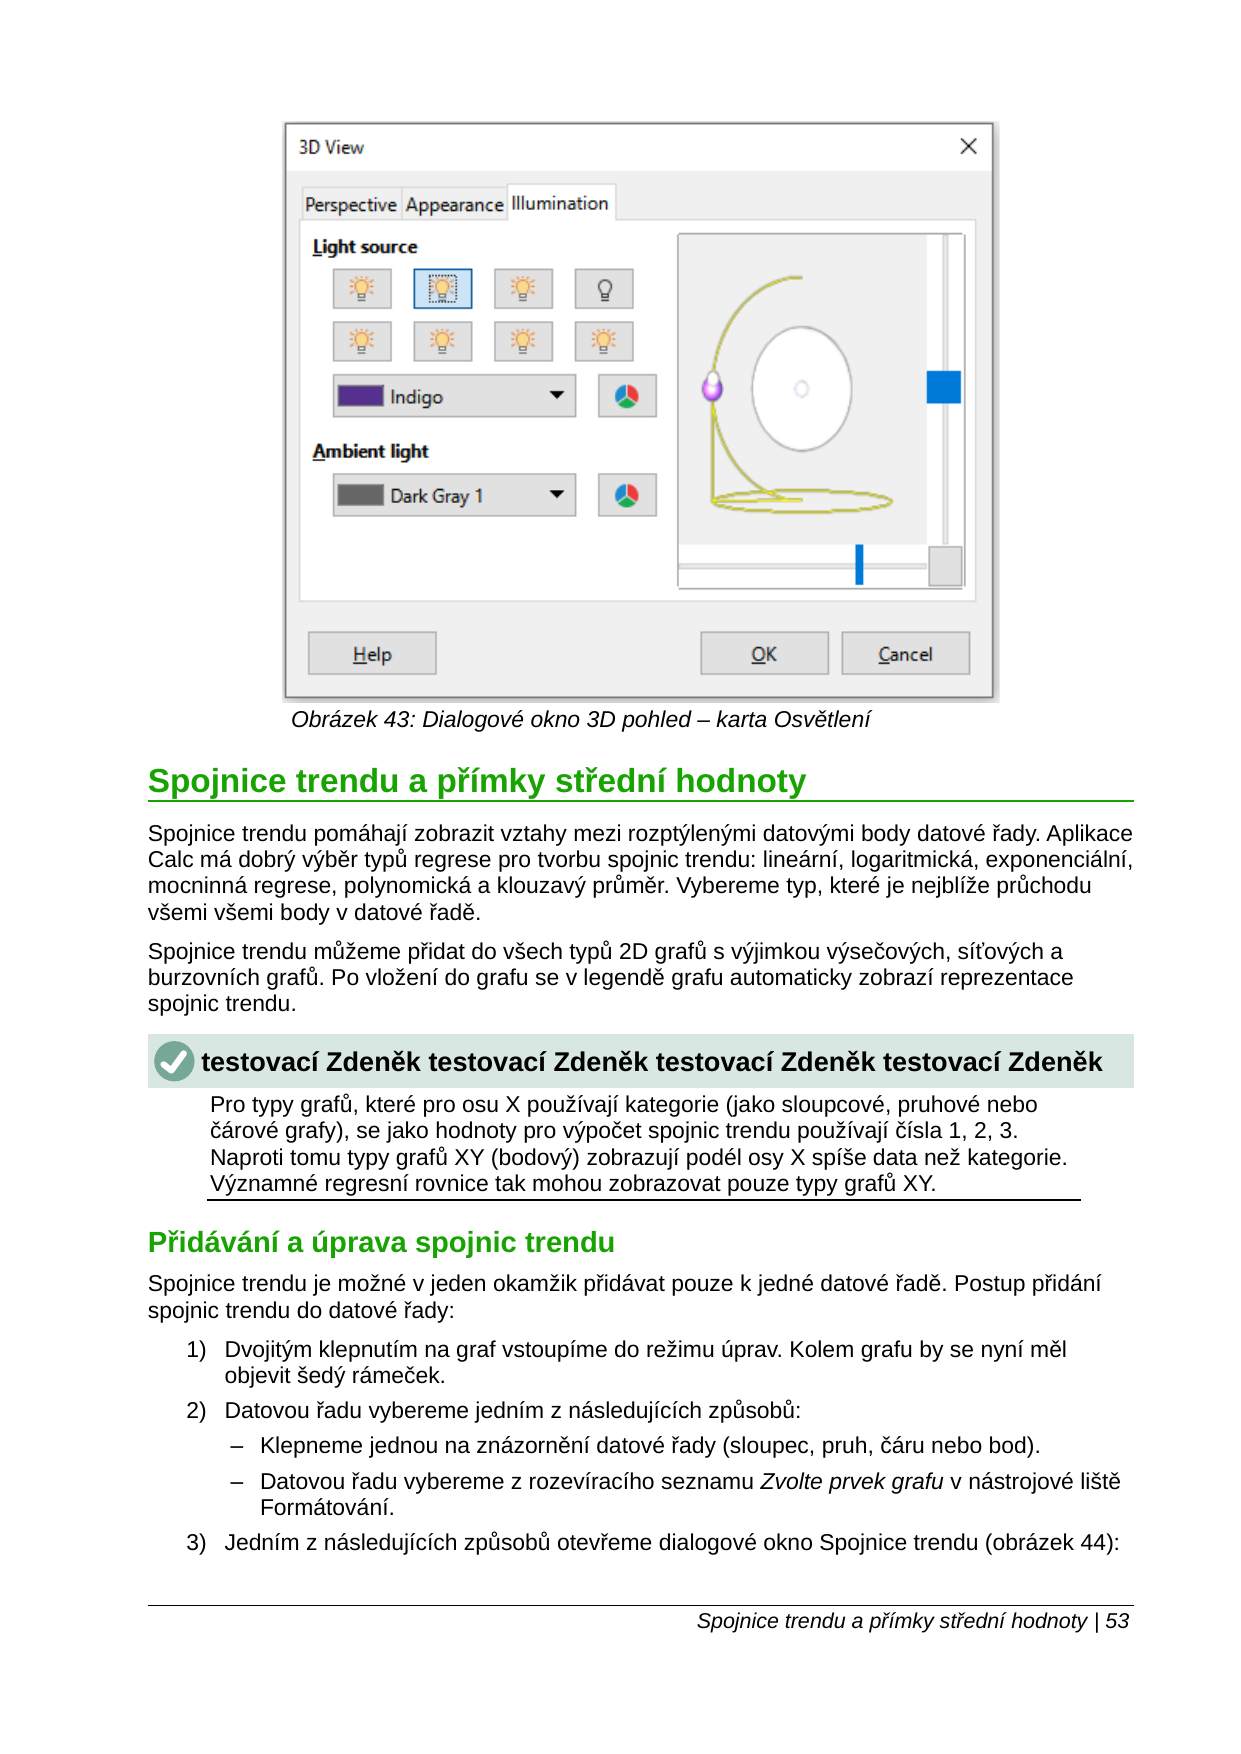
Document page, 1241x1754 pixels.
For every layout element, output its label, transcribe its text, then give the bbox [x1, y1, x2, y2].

text Spojnice trendu pomáhají zobrazit vztahy mezi rozptýlenými datovými body datové řady. Aplikace Calc má dobrý výběr typů regrese pro tvorbu spojnic trendu: lineární, logaritmická, exponenciální, mocninná regrese, polynomická a klouzavý průměr. Vybereme typ, které je nejblíže průchodu všemi všemi body v datové řadě. [148, 820, 1134, 925]
subtitle Spojnice trendu a přímky střední hodnoty [148, 762, 1134, 800]
picture [282, 121, 1000, 703]
subtitle testovací Zdeněk testovací Zdeněk testovací Zdeněk testovací Zdeněk [148, 1034, 1134, 1088]
text Pro typy grafů, které pro osu X používají kategorie (jako sloupcové, pruhové nebo čárové grafy), se jako hodnoty pro výpočet spojnic trendu používají čísla 1, 2, 3. Naproti tomu typy grafů XY (bodový) zobrazují podél osy X spíše data než kategorie. Významné regresní rovnice tak mohou zobrazovat pouze typy grafů XY. [207, 1088, 1081, 1199]
text Spojnice trendu můžeme přidat do všech typů 2D grafů s výjimkou výsečových, síťových a burzovních grafů. Po vložení do grafu se v legendě grafu automaticky zobrazí reprezentace spojnic trendu. [148, 938, 1134, 1017]
list Dvojitým klepnutím na graf vstoupíme do režimu úprav. Kolem grafu by se nyní měl objevit šedý rámeček. [207, 1336, 1134, 1388]
subtitle Přidávání a úprava spojnic trendu [148, 1225, 1134, 1259]
text Spojnice trendu je možné v jeden okamžik přidávat pouze k jedné datové řadě. Postup přidání spojnic trendu do datové řady: [148, 1270, 1134, 1323]
list Klepneme jednou na znázornění datové řady (sloupec, pruh, čáru nebo bod). [230, 1432, 1134, 1459]
list Datovou řadu vybereme jedním z následujících způsobů: [207, 1397, 1134, 1423]
text Obrázek 43: Dialogové okno 3D pohled – karta Osvětlení [279, 118, 1003, 732]
list Datovou řadu vybereme z rozevíracího seznamu Zvolte prvek grafu v nástrojové liště Formátování. [230, 1468, 1134, 1520]
list Jedním z následujících způsobů otevřeme dialogové okno Spojnice trendu (obrázek 44): [207, 1529, 1134, 1556]
